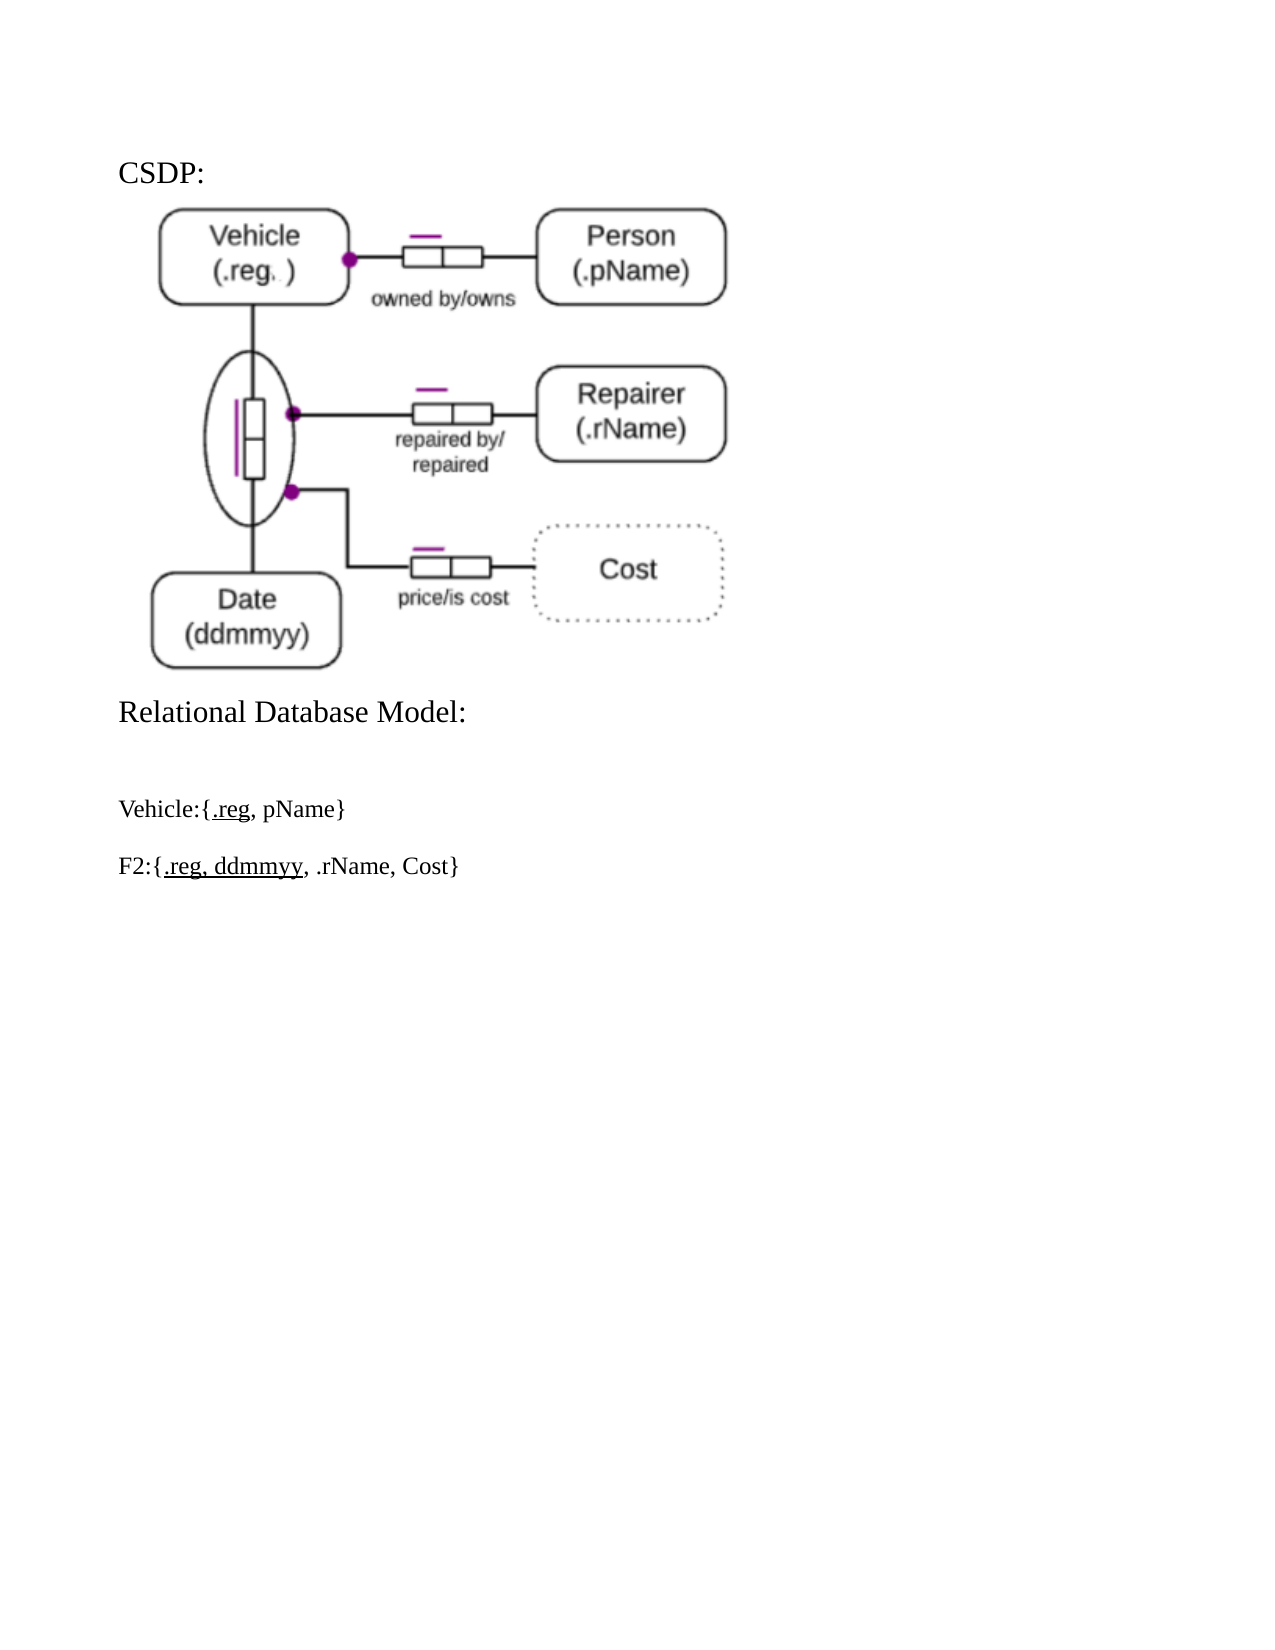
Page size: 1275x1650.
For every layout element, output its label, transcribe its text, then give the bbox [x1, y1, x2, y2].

text Relational Database Model: [118, 693, 1157, 729]
text Vehicle:{.reg, pName} [118, 794, 1157, 822]
text F2:{.reg, ddmmyy, .rName, Cost} [118, 851, 1157, 880]
text CSDP: [118, 154, 1157, 190]
picture [106, 201, 772, 679]
